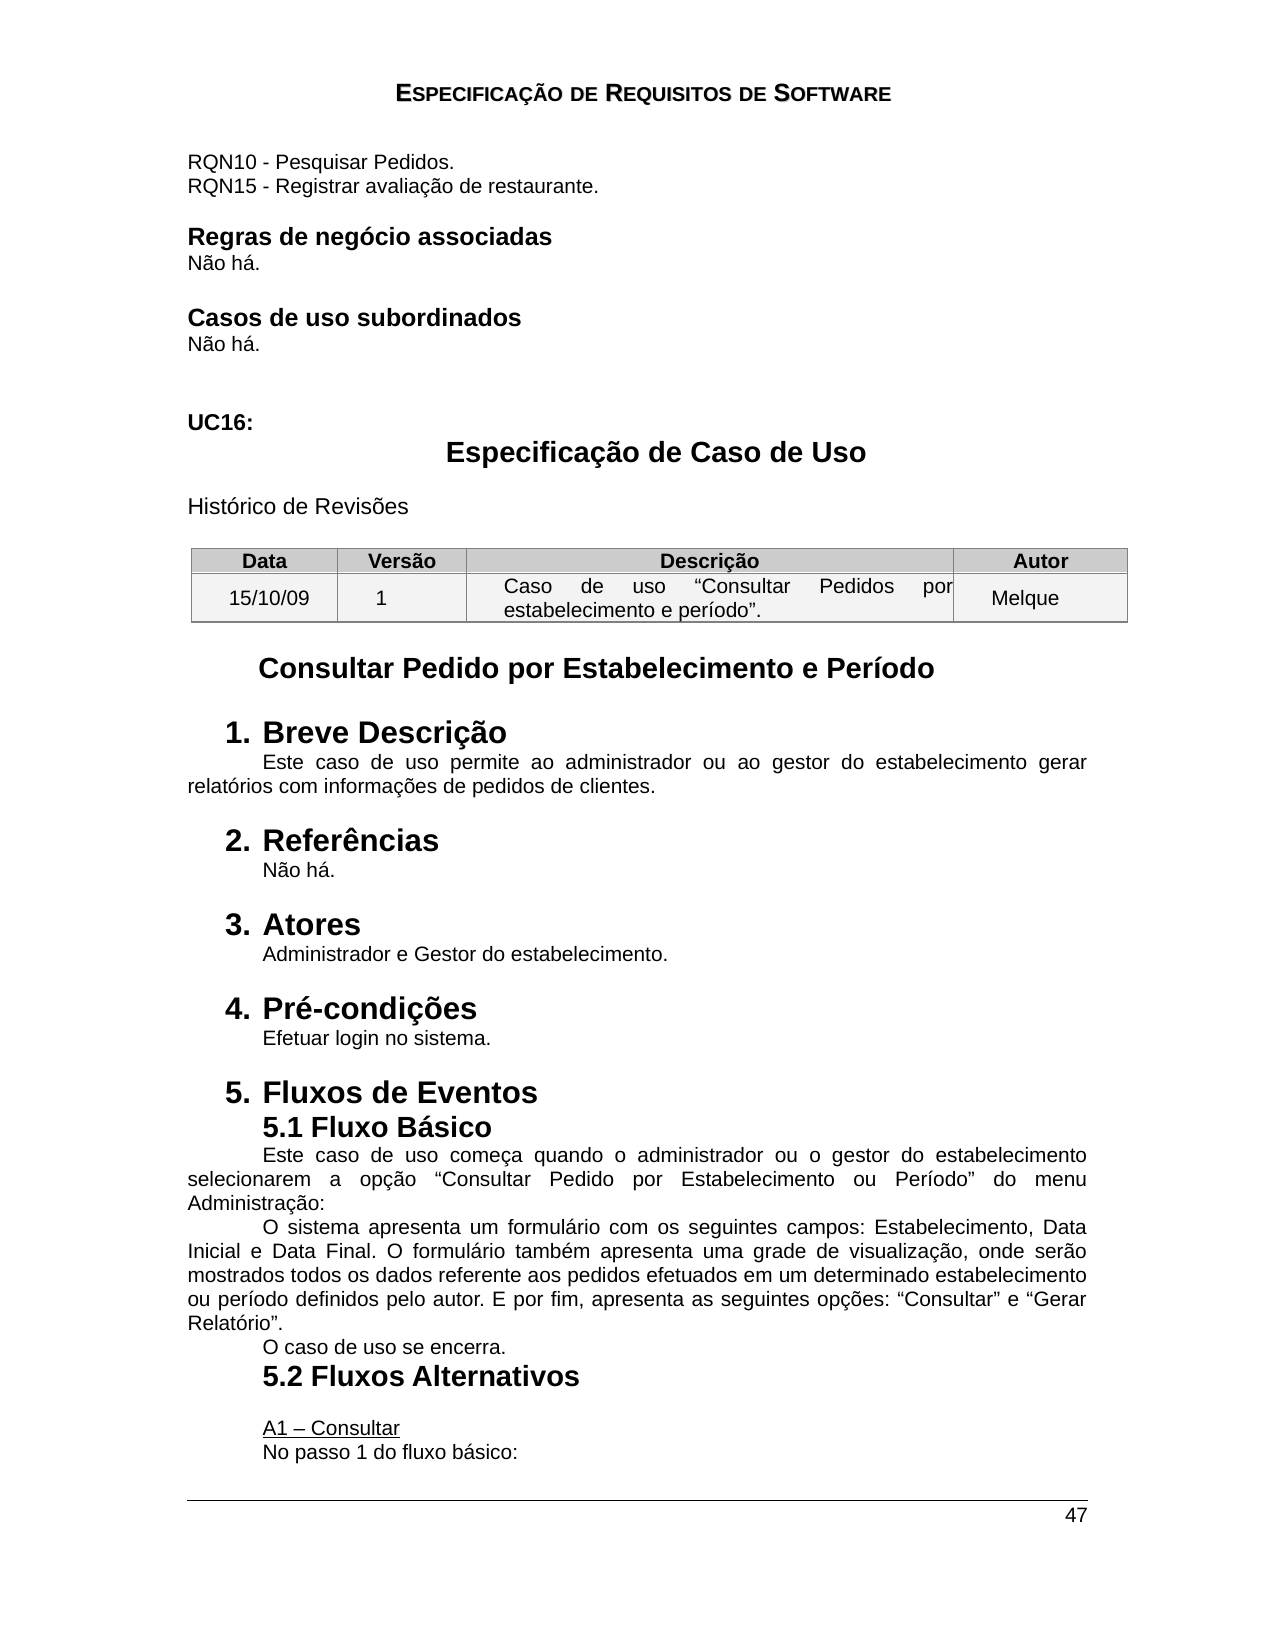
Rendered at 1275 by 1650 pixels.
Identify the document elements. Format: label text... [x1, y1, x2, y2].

text Não há. [187, 332, 1088, 356]
table_cell Melque [954, 574, 1127, 621]
subtitle Pré-condições [225, 990, 1088, 1026]
table_cell 1 [338, 574, 466, 621]
text UC16: [187, 409, 1088, 435]
text Não há. [187, 858, 1088, 882]
text Consultar Pedido por Estabelecimento e Período [187, 652, 1088, 685]
text Este caso de uso começa quando o administrador ou o gestor do estabelecimento selecionarem a opção “Consultar Pedido por Estabelecimento ou Período” do menu Administração: [187, 1143, 1088, 1215]
text A1 – Consultar [187, 1416, 1088, 1440]
text RQN10 - Pesquisar Pedidos. [187, 150, 1088, 174]
text Casos de uso subordinados [187, 303, 1088, 332]
text O sistema apresenta um formulário com os seguintes campos: Estabelecimento, Data Inicial e Data Final. O formulário também apresenta uma grade de visualização, onde serão mostrados todos os dados referente aos pedidos efetuados em um determinado estabelecimento ou período definidos pelo autor. E por fim, apresenta as seguintes opções: “Consultar” e “Gerar Relatório”. [187, 1215, 1088, 1335]
text O caso de uso se encerra. [187, 1335, 1088, 1359]
text Especificação de Caso de Uso [225, 435, 1088, 469]
table_cell 15/10/09 [192, 574, 337, 621]
table_header Data [192, 549, 337, 572]
subtitle Referências [225, 822, 1088, 858]
text No passo 1 do fluxo básico: [187, 1440, 1088, 1464]
table_header Descrição [467, 549, 953, 572]
subtitle 5.2 Fluxos Alternativos [187, 1359, 1088, 1392]
table_header Autor [954, 549, 1127, 572]
text Não há. [187, 251, 1088, 274]
text Este caso de uso permite ao administrador ou ao gestor do estabelecimento gerar relatórios com informações de pedidos de clientes. [187, 750, 1088, 798]
subtitle Breve Descrição [225, 714, 1088, 750]
subtitle 5.1 Fluxo Básico [187, 1109, 1088, 1143]
subtitle Atores [225, 906, 1088, 942]
subtitle Fluxos de Eventos [225, 1074, 1088, 1109]
table_cell Caso de uso “Consultar Pedidos por estabelecimento e período”. [467, 574, 953, 621]
text Histórico de Revisões [187, 493, 1088, 519]
text Efetuar login no sistema. [187, 1026, 1088, 1050]
table_header Versão [338, 549, 466, 572]
text RQN15 - Registrar avaliação de restaurante. [187, 174, 1088, 198]
text Administrador e Gestor do estabelecimento. [187, 942, 1088, 966]
text Regras de negócio associadas [187, 222, 1088, 251]
